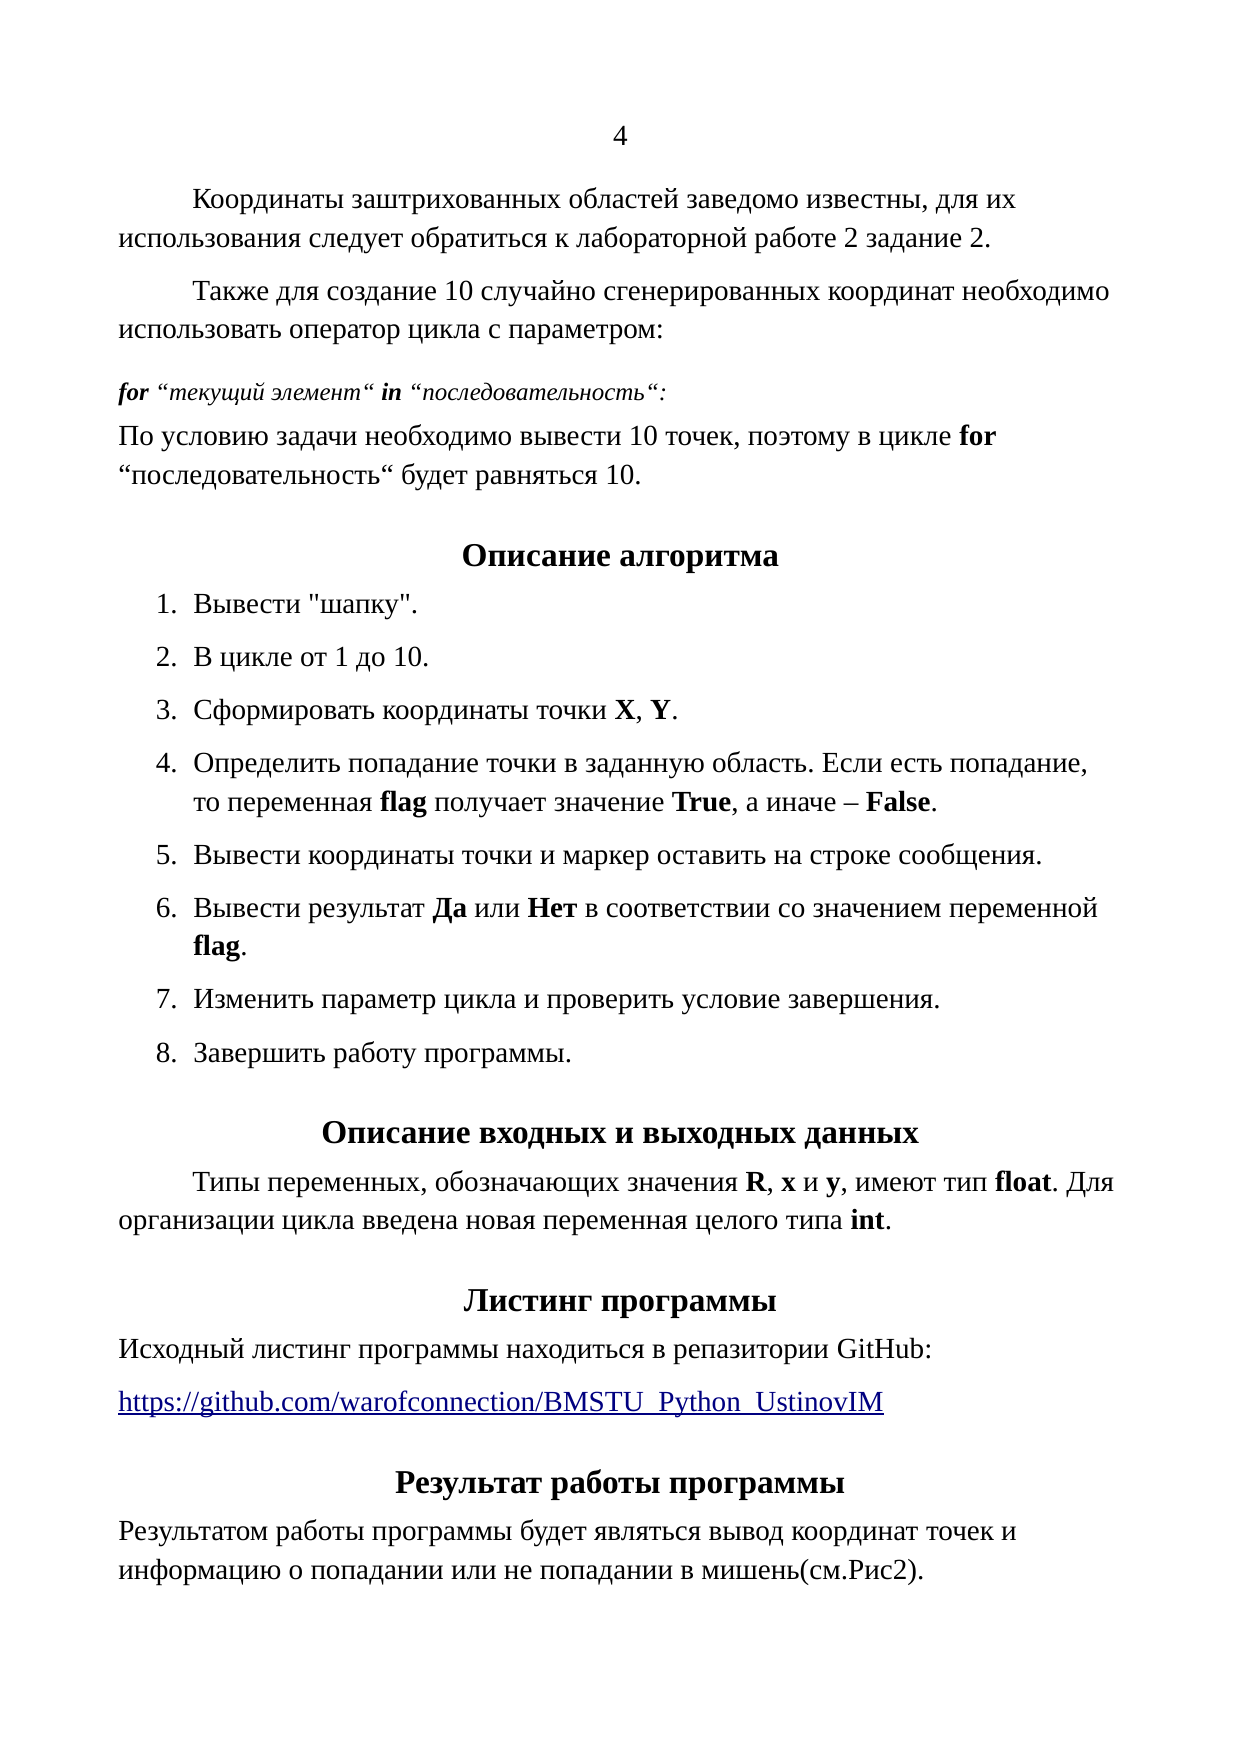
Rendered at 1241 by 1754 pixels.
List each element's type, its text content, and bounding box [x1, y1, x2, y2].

text Результатом работы программы будет являться вывод координат точек и информацию о попадании или не попадании в мишень(см.Рис2). [118, 1513, 1122, 1585]
text for “текущий элемент“ in “последовательность“: [118, 377, 1122, 406]
text https://github.com/warofconnection/BMSTU_Python_UstinovIM [118, 1384, 1122, 1418]
list Вывести координаты точки и маркер оставить на строке сообщения. [156, 837, 1122, 870]
list Вывести результат Да или Нет в соответствии со значением переменной flag. [156, 890, 1122, 962]
list Определить попадание точки в заданную область. Если есть попадание, то переменная flag получает значение True, а иначе – False. [156, 745, 1122, 817]
list Вывести "шапку". [156, 586, 1122, 619]
subtitle Результат работы программы [118, 1462, 1122, 1501]
list Сформировать координаты точки X, Y. [156, 692, 1122, 726]
text Координаты заштрихованных областей заведомо известны, для их использования следует обратиться к лабораторной работе 2 задание 2. [118, 181, 1122, 253]
subtitle Листинг программы [118, 1280, 1122, 1319]
subtitle Описание алгоритма [118, 535, 1122, 573]
text Типы переменных, обозначающих значения R, x и y, имеют тип float. Для организации цикла введена новая переменная целого типа int. [118, 1164, 1122, 1236]
text Также для создание 10 случайно сгенерированных координат необходимо использовать оператор цикла с параметром: [118, 273, 1122, 345]
list В цикле от 1 до 10. [156, 639, 1122, 672]
text По условию задачи необходимо вывести 10 точек, поэтому в цикле for “последовательность“ будет равняться 10. [118, 418, 1122, 490]
list Завершить работу программы. [156, 1035, 1122, 1068]
text Исходный листинг программы находиться в репазитории GitHub: [118, 1331, 1122, 1365]
subtitle Описание входных и выходных данных [118, 1113, 1122, 1151]
list Изменить параметр цикла и проверить условие завершения. [156, 982, 1122, 1015]
